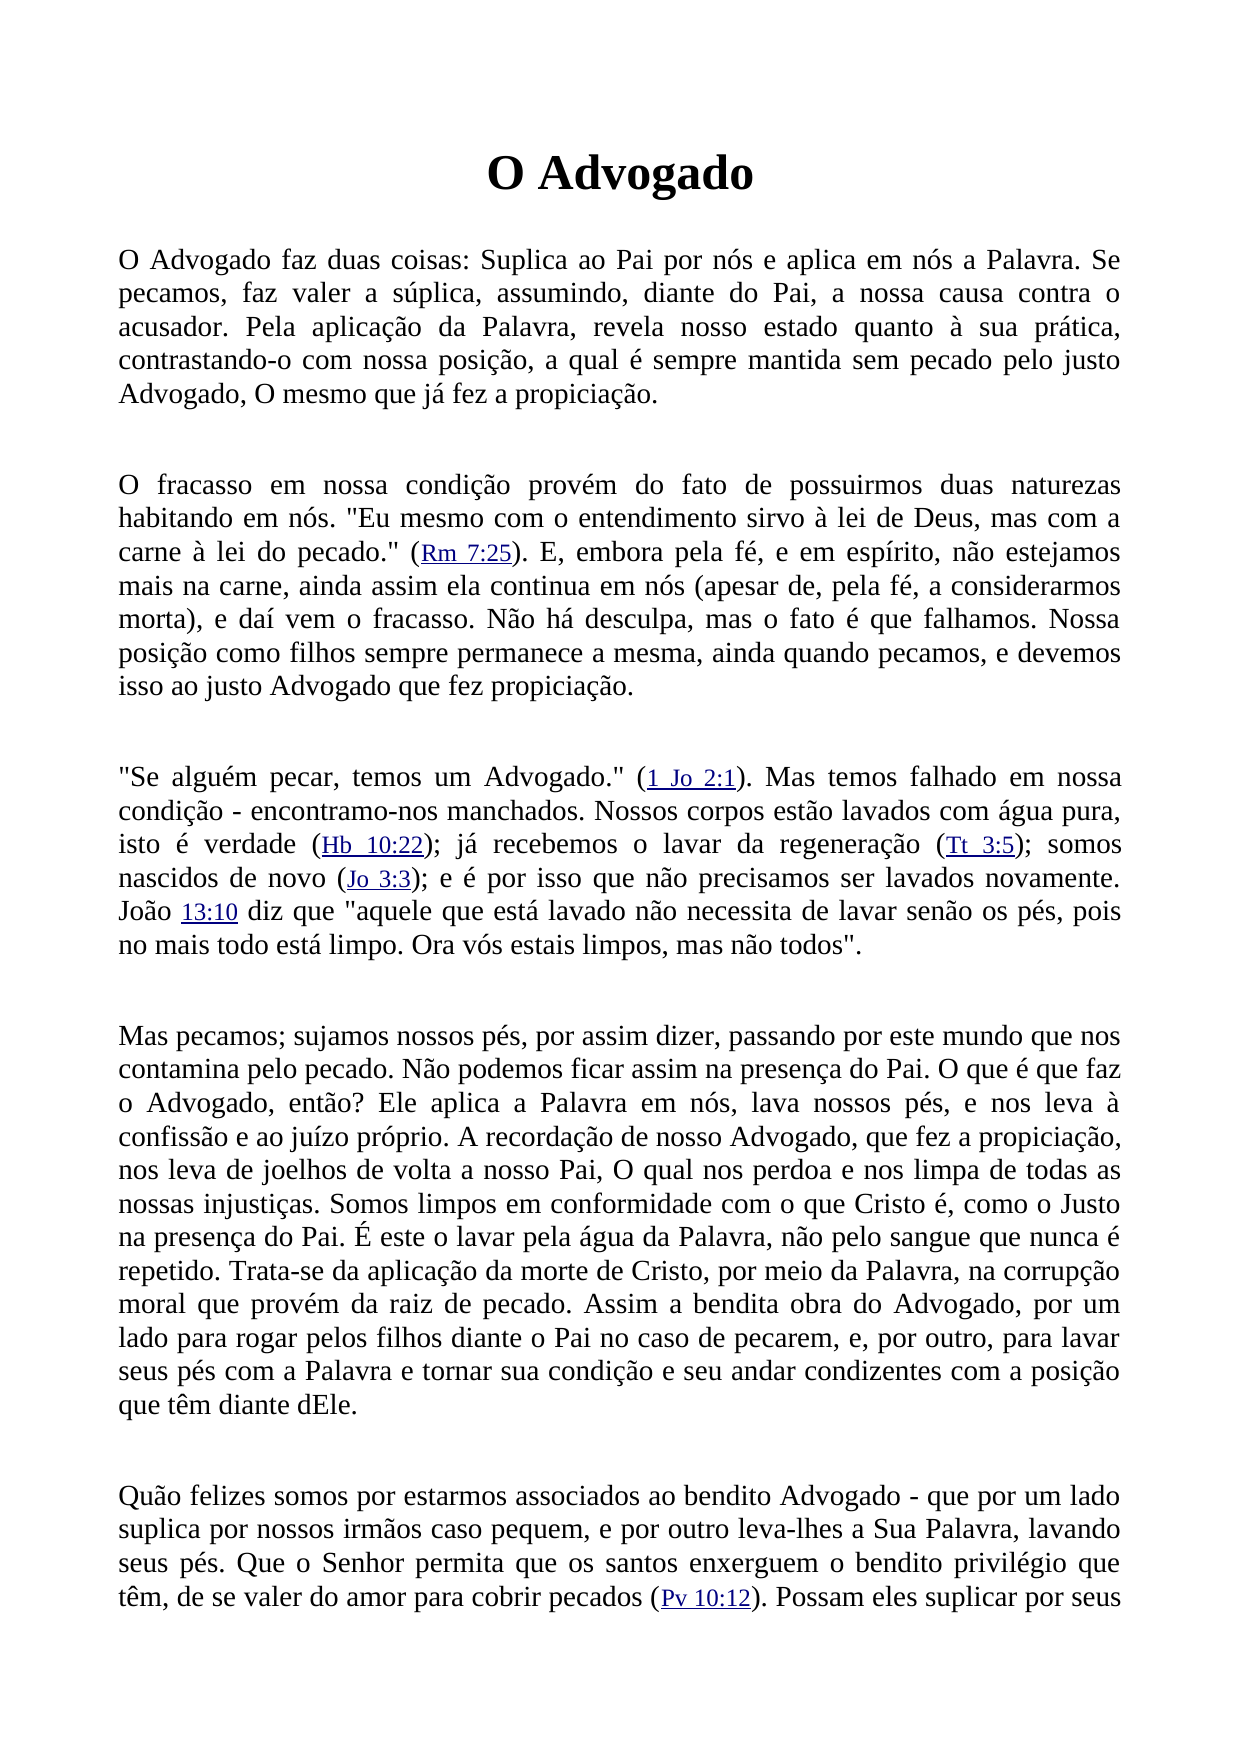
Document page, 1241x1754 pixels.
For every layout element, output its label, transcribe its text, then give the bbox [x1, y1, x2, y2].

text O Advogado faz duas coisas: Suplica ao Pai por nós e aplica em nós a Palavra. Se pecamos, faz valer a súplica, assumindo, diante do Pai, a nossa causa contra o acusador. Pela aplicação da Palavra, revela nosso estado quanto à sua prática, contrastando-o com nossa posição, a qual é sempre mantida sem pecado pelo justo Advogado, O mesmo que já fez a propiciação. [118, 242, 1122, 409]
text Quão felizes somos por estarmos associados ao bendito Advogado - que por um lado suplica por nossos irmãos caso pequem, e por outro leva-lhes a Sua Palavra, lavando seus pés. Que o Senhor permita que os santos enxerguem o bendito privilégio que têm, de se valer do amor para cobrir pecados (Pv 10:12). Possam eles suplicar por seus [118, 1478, 1122, 1612]
subtitle O Advogado [118, 143, 1122, 201]
text O fracasso em nossa condição provém do fato de possuirmos duas naturezas habitando em nós. "Eu mesmo com o entendimento sirvo à lei de Deus, mas com a carne à lei do pecado." (Rm 7:25). E, embora pela fé, e em espírito, não estejamos mais na carne, ainda assim ela continua em nós (apesar de, pela fé, a considerarmos morta), e daí vem o fracasso. Não há desculpa, mas o fato é que falhamos. Nossa posição como filhos sempre permanece a mesma, ainda quando pecamos, e devemos isso ao justo Advogado que fez propiciação. [118, 467, 1122, 702]
text Mas pecamos; sujamos nossos pés, por assim dizer, passando por este mundo que nos contamina pelo pecado. Não podemos ficar assim na presença do Pai. O que é que faz o Advogado, então? Ele aplica a Palavra em nós, lava nossos pés, e nos leva à confissão e ao juízo próprio. A recordação de nosso Advogado, que fez a propiciação, nos leva de joelhos de volta a nosso Pai, O qual nos perdoa e nos limpa de todas as nossas injustiças. Somos limpos em conformidade com o que Cristo é, como o Justo na presença do Pai. É este o lavar pela água da Palavra, não pelo sangue que nunca é repetido. Trata-se da aplicação da morte de Cristo, por meio da Palavra, na corrupção moral que provém da raiz de pecado. Assim a bendita obra do Advogado, por um lado para rogar pelos filhos diante o Pai no caso de pecarem, e, por outro, para lavar seus pés com a Palavra e tornar sua condição e seu andar condizentes com a posição que têm diante dEle. [118, 1018, 1122, 1421]
text "Se alguém pecar, temos um Advogado." (1 Jo 2:1). Mas temos falhado em nossa condição - encontramo-nos manchados. Nossos corpos estão lavados com água pura, isto é verdade (Hb 10:22); já recebemos o lavar da regeneração (Tt 3:5); somos nascidos de novo (Jo 3:3); e é por isso que não precisamos ser lavados novamente. João 13:10 diz que "aquele que está lavado não necessita de lavar senão os pés, pois no mais todo está limpo. Ora vós estais limpos, mas não todos". [118, 759, 1122, 961]
